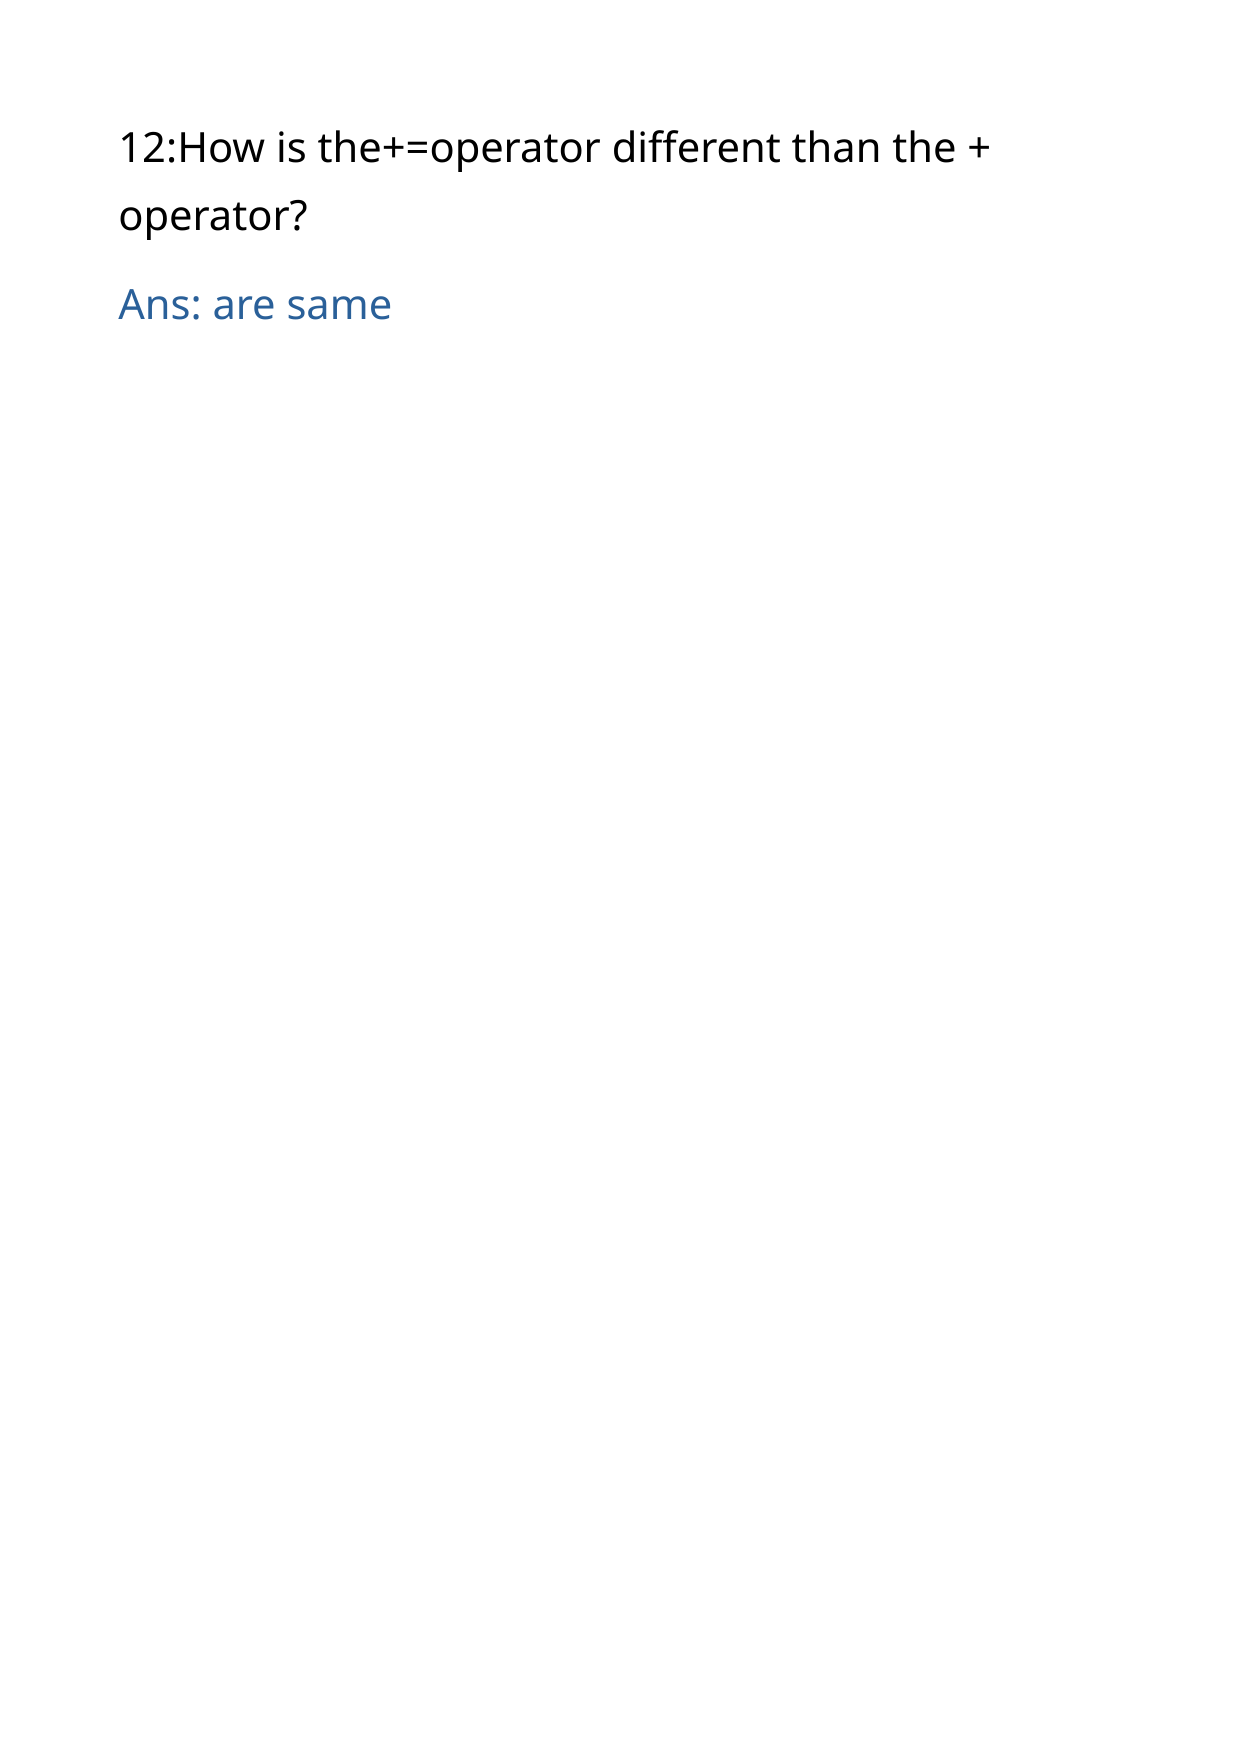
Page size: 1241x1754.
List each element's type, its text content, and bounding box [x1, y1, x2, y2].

title 12:How is the+=operator different than the + operator? [118, 118, 1122, 243]
title Ans: are same [118, 275, 1122, 332]
